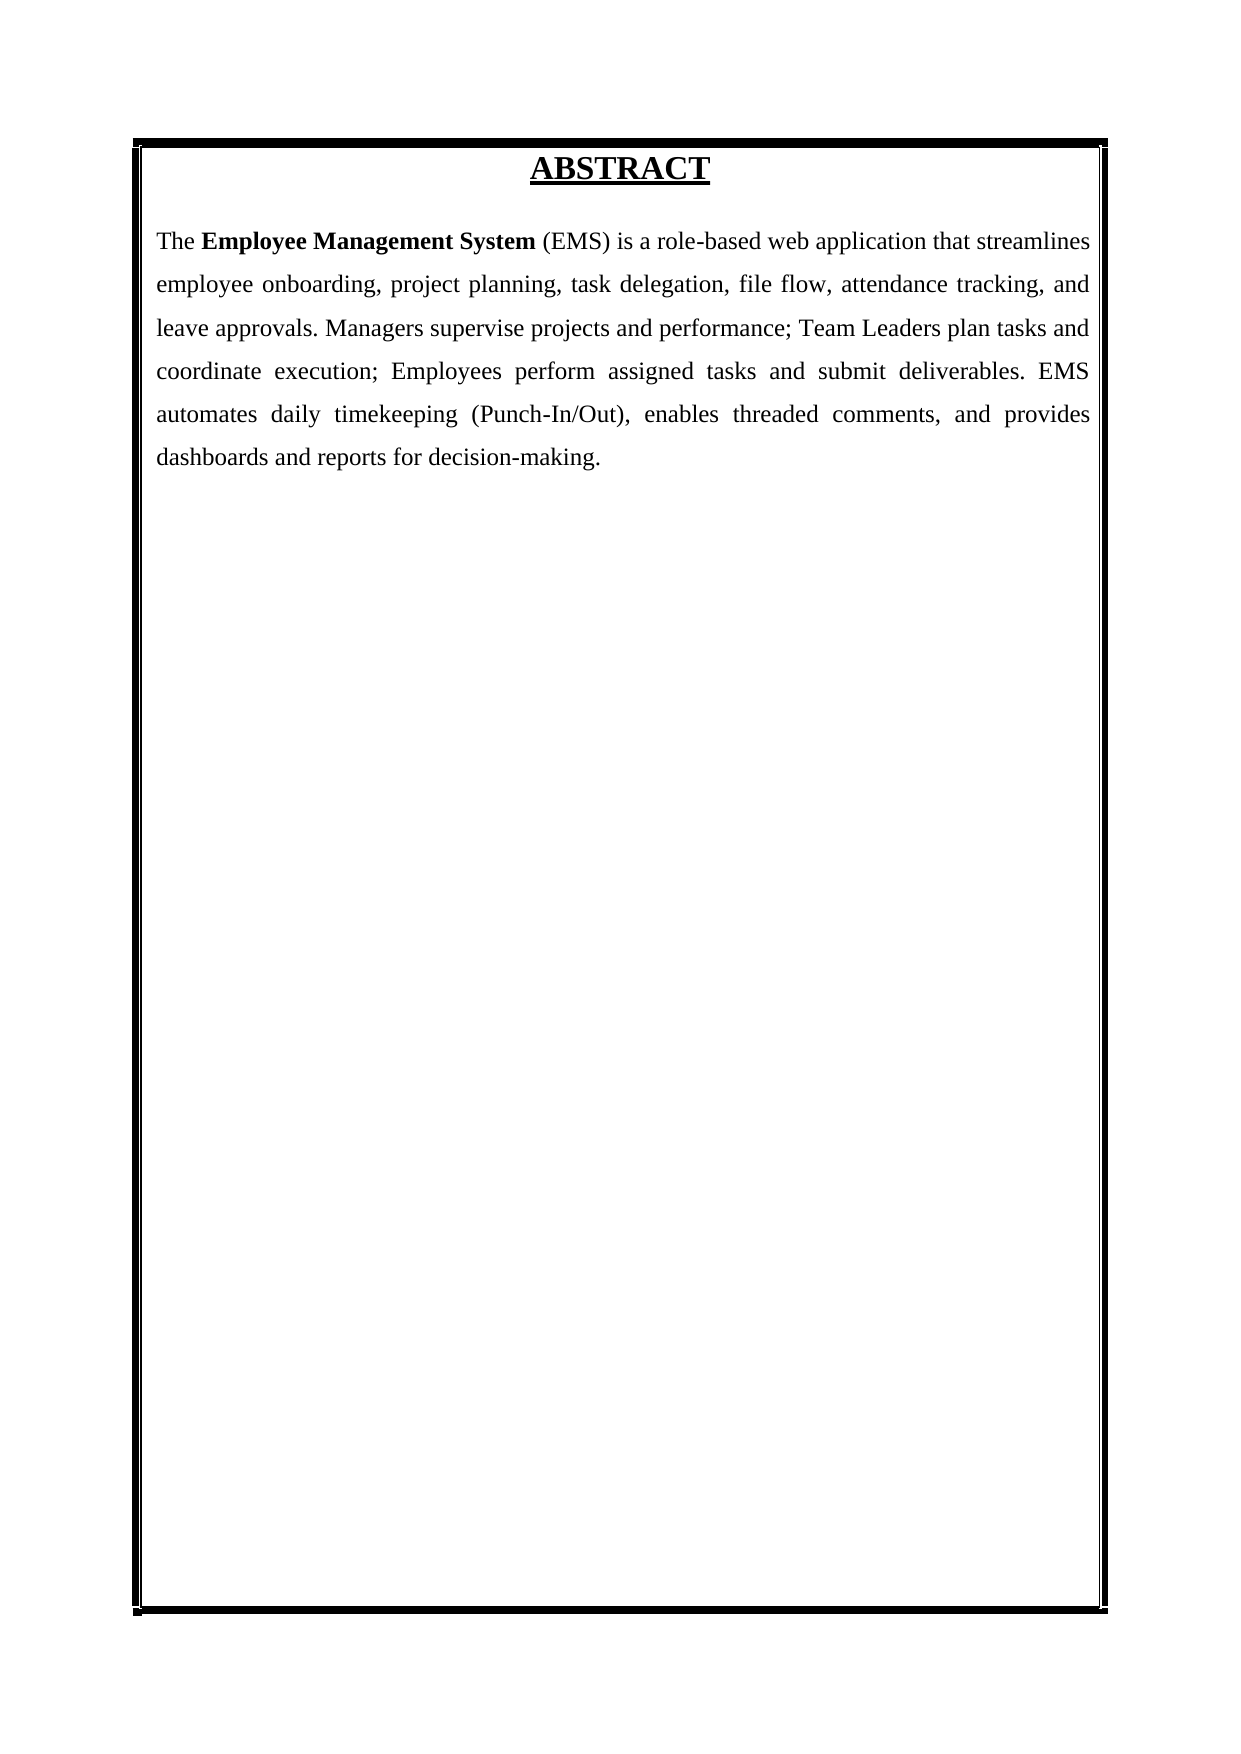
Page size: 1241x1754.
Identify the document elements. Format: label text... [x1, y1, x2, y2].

text The Employee Management System (EMS) is a role‑based web application that streamlines employee onboarding, project planning, task delegation, file flow, attendance tracking, and leave approvals. Managers supervise projects and performance; Team Leaders plan tasks and coordinate execution; Employees perform assigned tasks and submit deliverables. EMS automates daily timekeeping (Punch‑In/Out), enables threaded comments, and provides dashboards and reports for decision‑making. [156, 226, 1091, 471]
text ­ [156, 558, 1091, 586]
subtitle ABSTRACT [361, 148, 879, 186]
